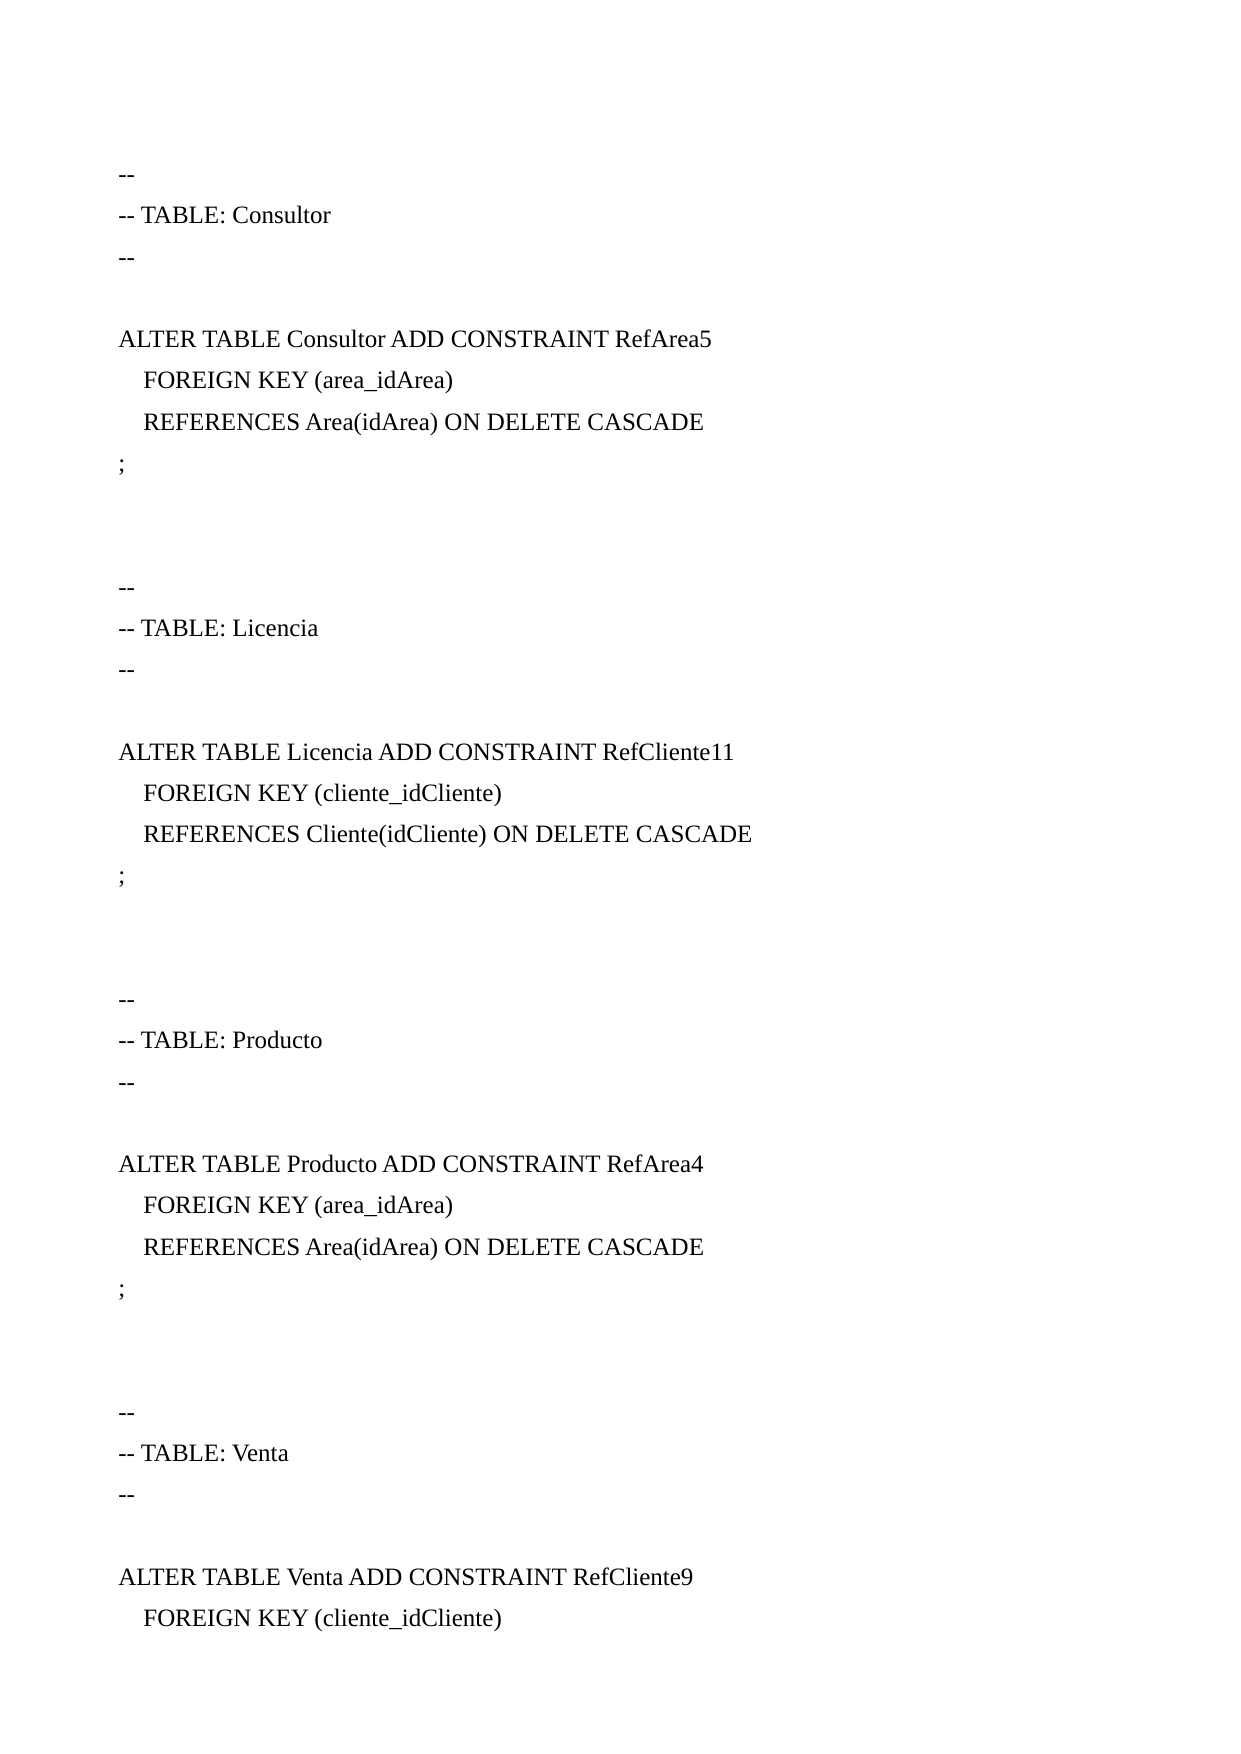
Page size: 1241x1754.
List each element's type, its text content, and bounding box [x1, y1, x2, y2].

text -- TABLE: Licencia [118, 613, 1122, 642]
text ALTER TABLE Consultor ADD CONSTRAINT RefArea5 [118, 324, 1122, 353]
text FOREIGN KEY (area_idArea) [118, 1191, 1122, 1219]
text -- [118, 1397, 1122, 1426]
text -- [118, 159, 1122, 188]
text -- [118, 984, 1122, 1013]
text -- TABLE: Consultor [118, 201, 1122, 229]
text FOREIGN KEY (area_idArea) [118, 366, 1122, 394]
text -- [118, 242, 1122, 271]
text ALTER TABLE Venta ADD CONSTRAINT RefCliente9 [118, 1562, 1122, 1591]
text ; [118, 861, 1122, 889]
text -- [118, 1479, 1122, 1508]
text REFERENCES Area(idArea) ON DELETE CASCADE [118, 1232, 1122, 1261]
text ALTER TABLE Licencia ADD CONSTRAINT RefCliente11 [118, 737, 1122, 766]
text FOREIGN KEY (cliente_idCliente) [118, 778, 1122, 807]
text REFERENCES Cliente(idCliente) ON DELETE CASCADE [118, 819, 1122, 848]
text -- TABLE: Producto [118, 1026, 1122, 1054]
text -- [118, 654, 1122, 683]
text FOREIGN KEY (cliente_idCliente) [118, 1603, 1122, 1632]
text ; [118, 448, 1122, 477]
text -- TABLE: Venta [118, 1438, 1122, 1467]
text -- [118, 1067, 1122, 1096]
text -- [118, 572, 1122, 601]
text ALTER TABLE Producto ADD CONSTRAINT RefArea4 [118, 1149, 1122, 1178]
text REFERENCES Area(idArea) ON DELETE CASCADE [118, 407, 1122, 436]
text ; [118, 1273, 1122, 1302]
